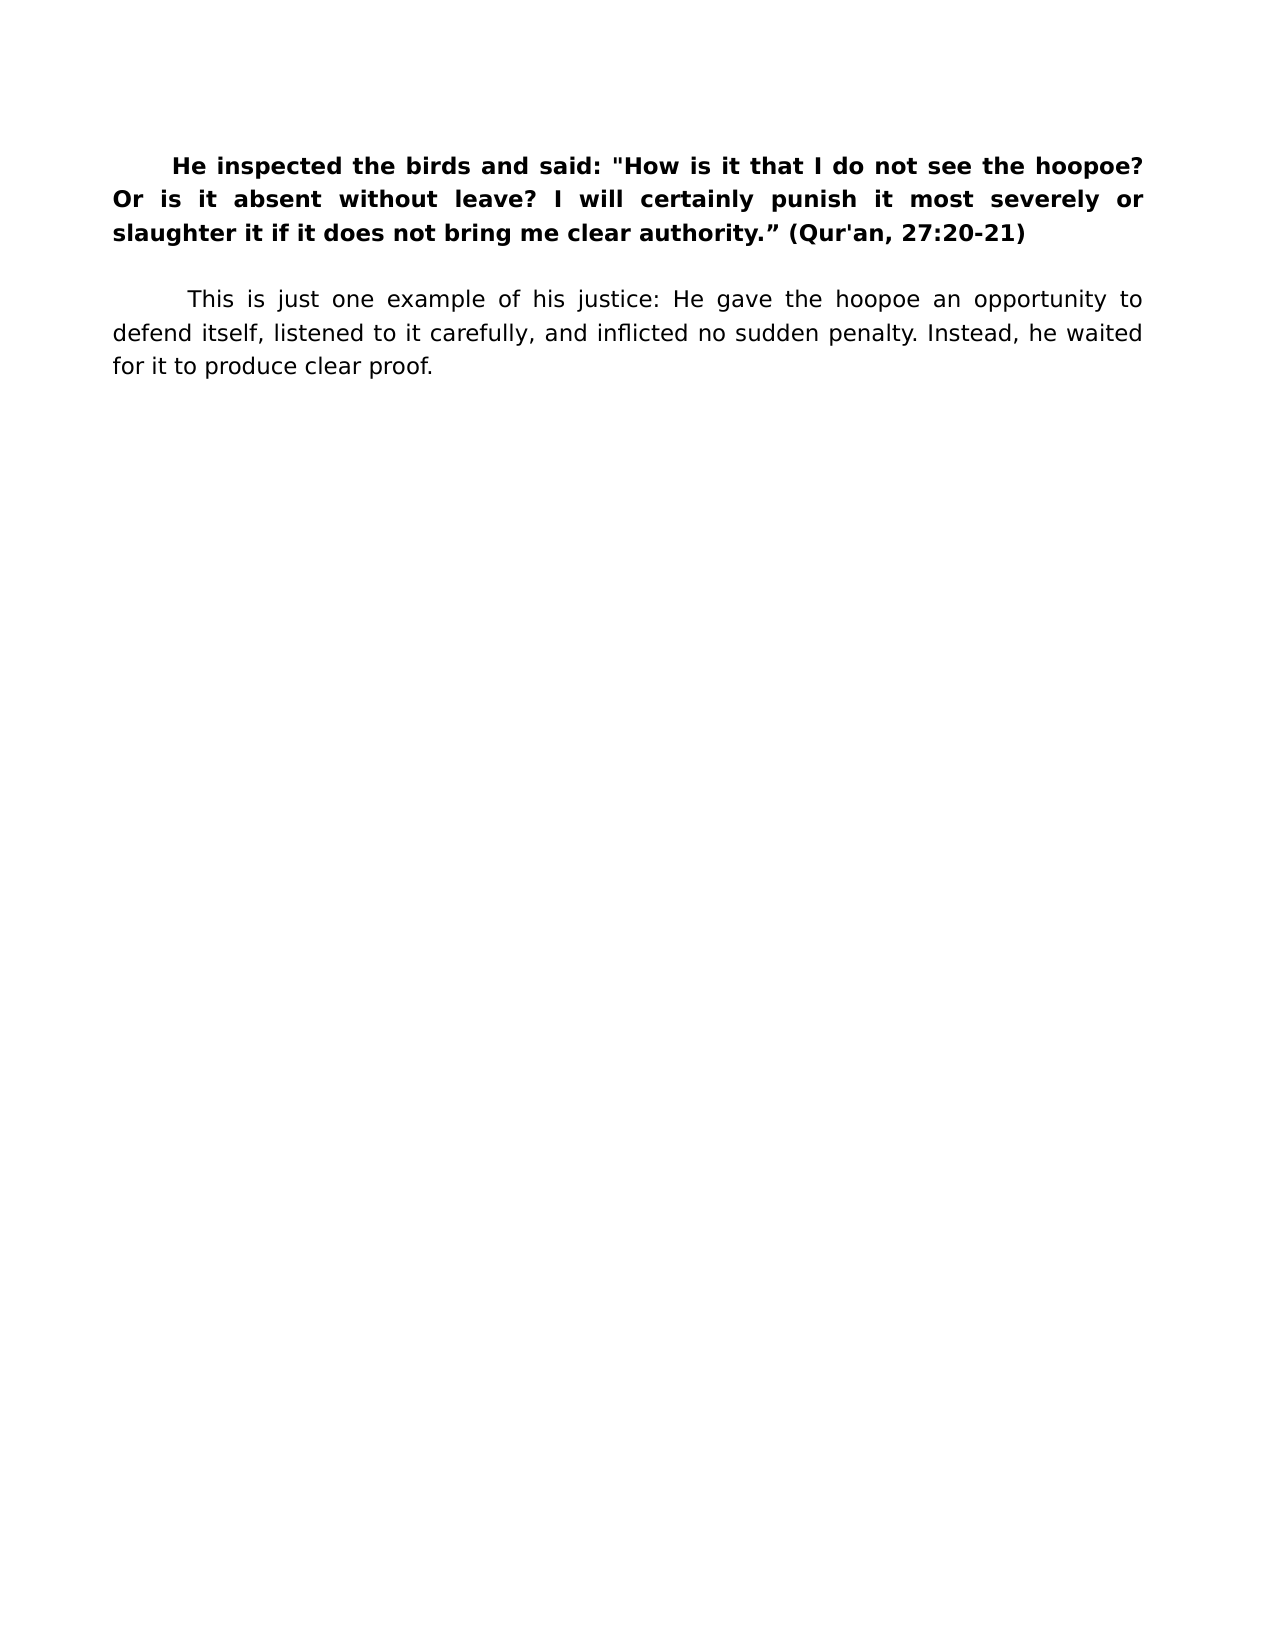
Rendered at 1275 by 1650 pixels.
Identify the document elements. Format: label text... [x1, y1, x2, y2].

text This is just one example of his justice: He gave the hoopoe an opportunity to defend itself, listened to it carefully, and inflicted no sudden penalty. Instead, he waited for it to produce clear proof. [112, 281, 1145, 381]
text He inspected the birds and said: "How is it that I do not see the hoopoe? Or is it absent without leave? I will certainly punish it most severely or slaughter it if it does not bring me clear authority.” (Qur'an, 27:20-21) [112, 148, 1145, 248]
